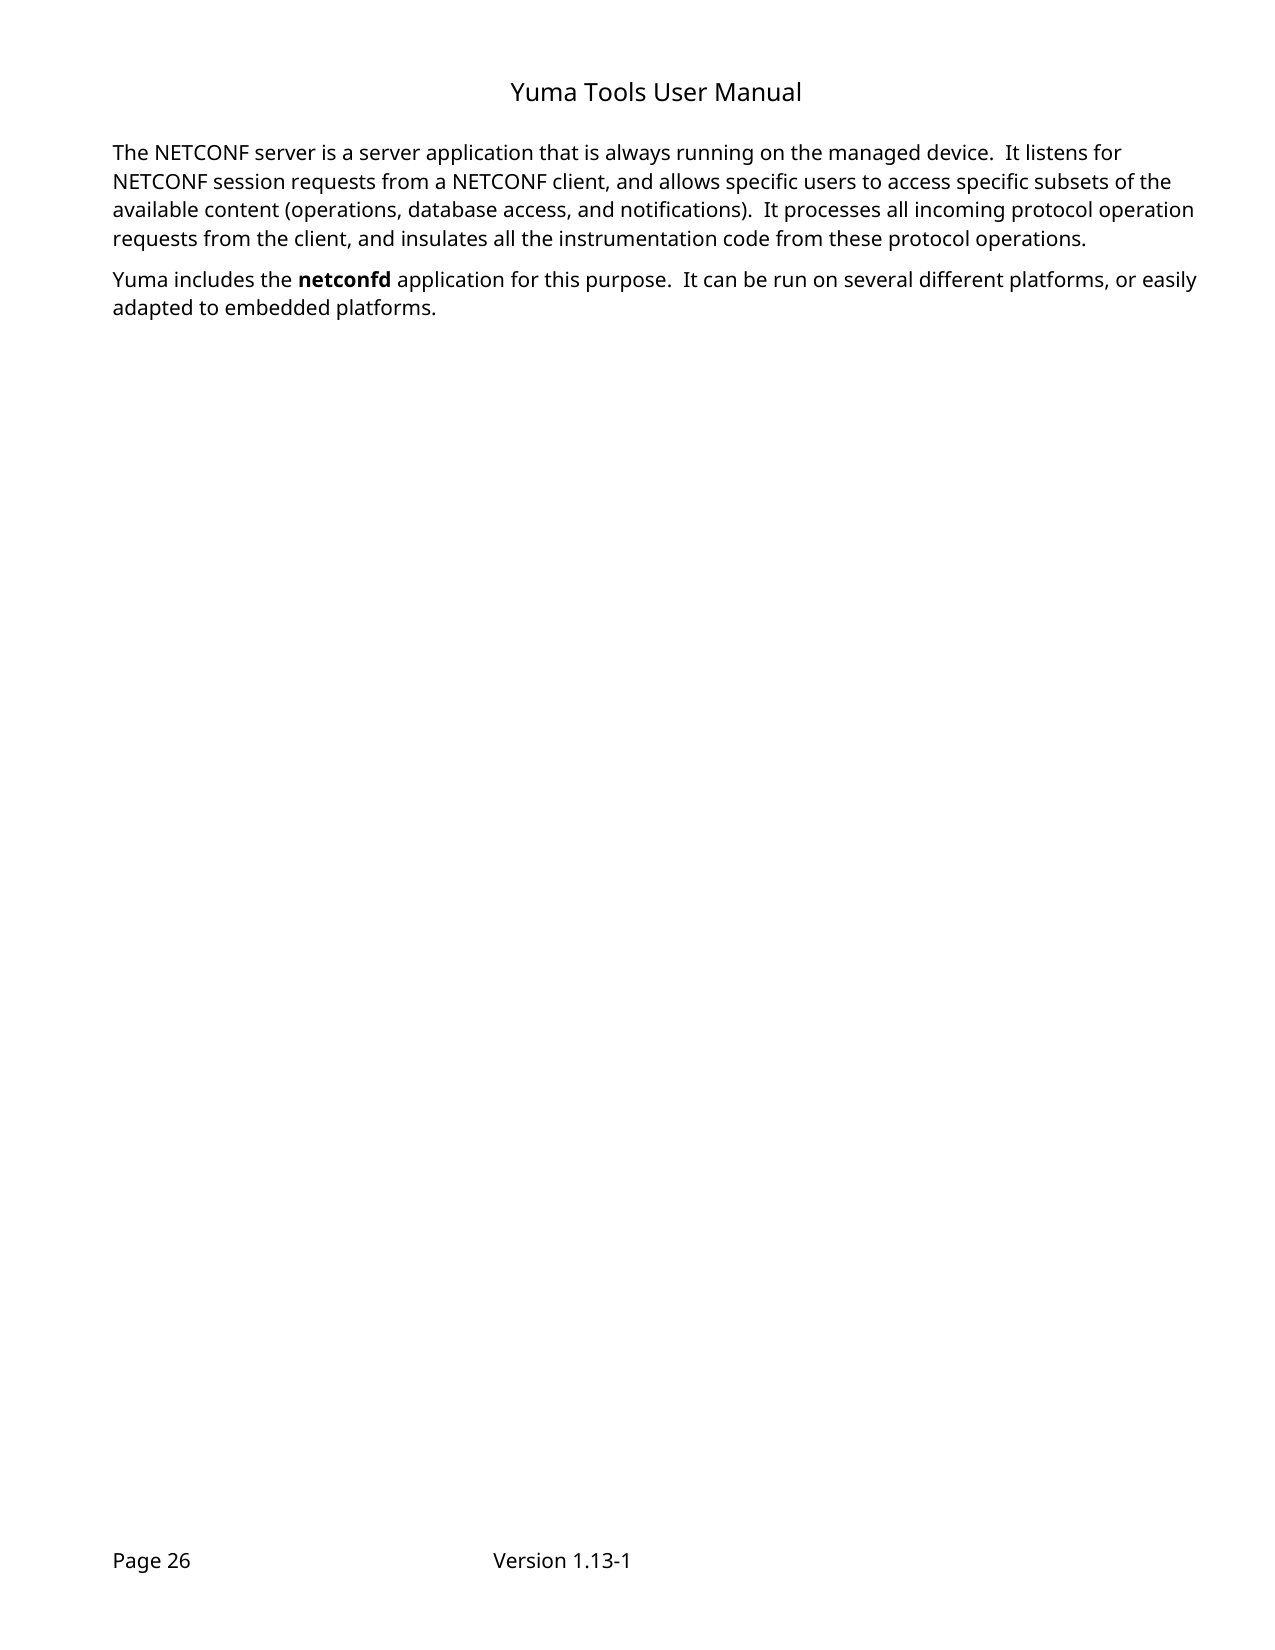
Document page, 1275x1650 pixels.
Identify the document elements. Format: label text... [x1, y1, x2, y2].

text The NETCONF server is a server application that is always running on the managed device. It listens for NETCONF session requests from a NETCONF client, and allows specific users to access specific subsets of the available content (operations, database access, and notifications). It processes all incoming protocol operation requests from the client, and insulates all the instrumentation code from these protocol operations. [112, 138, 1200, 252]
text Yuma includes the netconfd application for this purpose. It can be run on several different platforms, or easily adapted to embedded platforms. [112, 265, 1200, 322]
